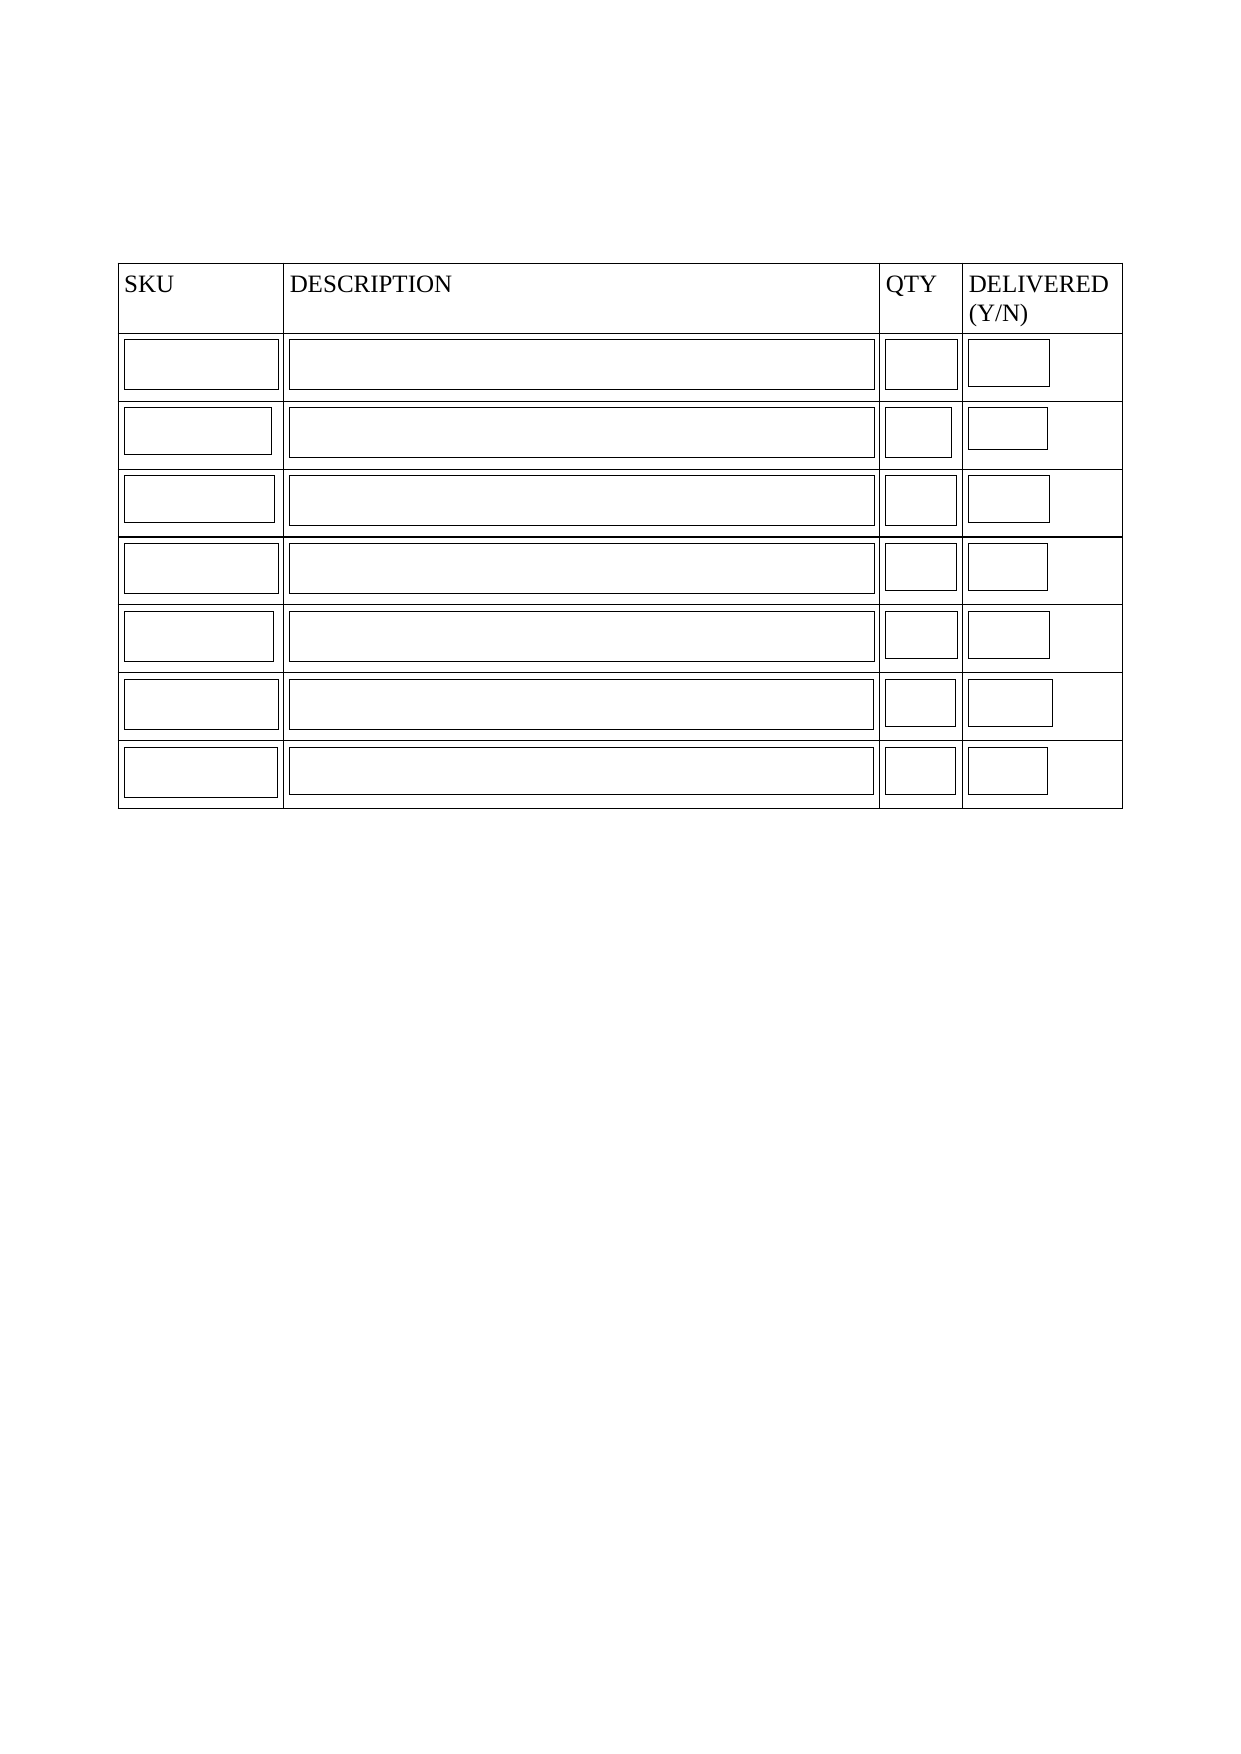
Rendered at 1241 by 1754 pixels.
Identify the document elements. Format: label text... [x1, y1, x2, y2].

table_cell [119, 673, 283, 740]
table_cell [963, 334, 1122, 401]
table_cell [880, 741, 962, 808]
table_cell [284, 605, 879, 672]
table_cell [963, 470, 1122, 536]
table_cell [119, 605, 283, 672]
table_cell [880, 605, 962, 672]
table_cell [284, 334, 879, 401]
table_cell [119, 470, 283, 536]
table_cell [880, 673, 962, 740]
table_cell [963, 605, 1122, 672]
table_cell [880, 538, 962, 604]
table_header DELIVERED (Y/N) [963, 264, 1122, 333]
table_cell [880, 334, 962, 401]
table_cell [119, 334, 283, 401]
table_cell [119, 741, 283, 808]
table_cell [284, 470, 879, 536]
table_cell [880, 402, 962, 468]
table_header DESCRIPTION [284, 264, 879, 333]
table_cell [284, 741, 879, 808]
table_header QTY [880, 264, 962, 333]
table_cell [963, 538, 1122, 604]
table_cell [963, 673, 1122, 740]
table_cell [880, 470, 962, 536]
table_cell [284, 538, 879, 604]
table_cell [119, 402, 283, 468]
table_cell [963, 741, 1122, 808]
table_header SKU [119, 264, 283, 333]
table_cell [963, 402, 1122, 468]
table_cell [119, 538, 283, 604]
table_cell [284, 402, 879, 468]
table_cell [284, 673, 879, 740]
